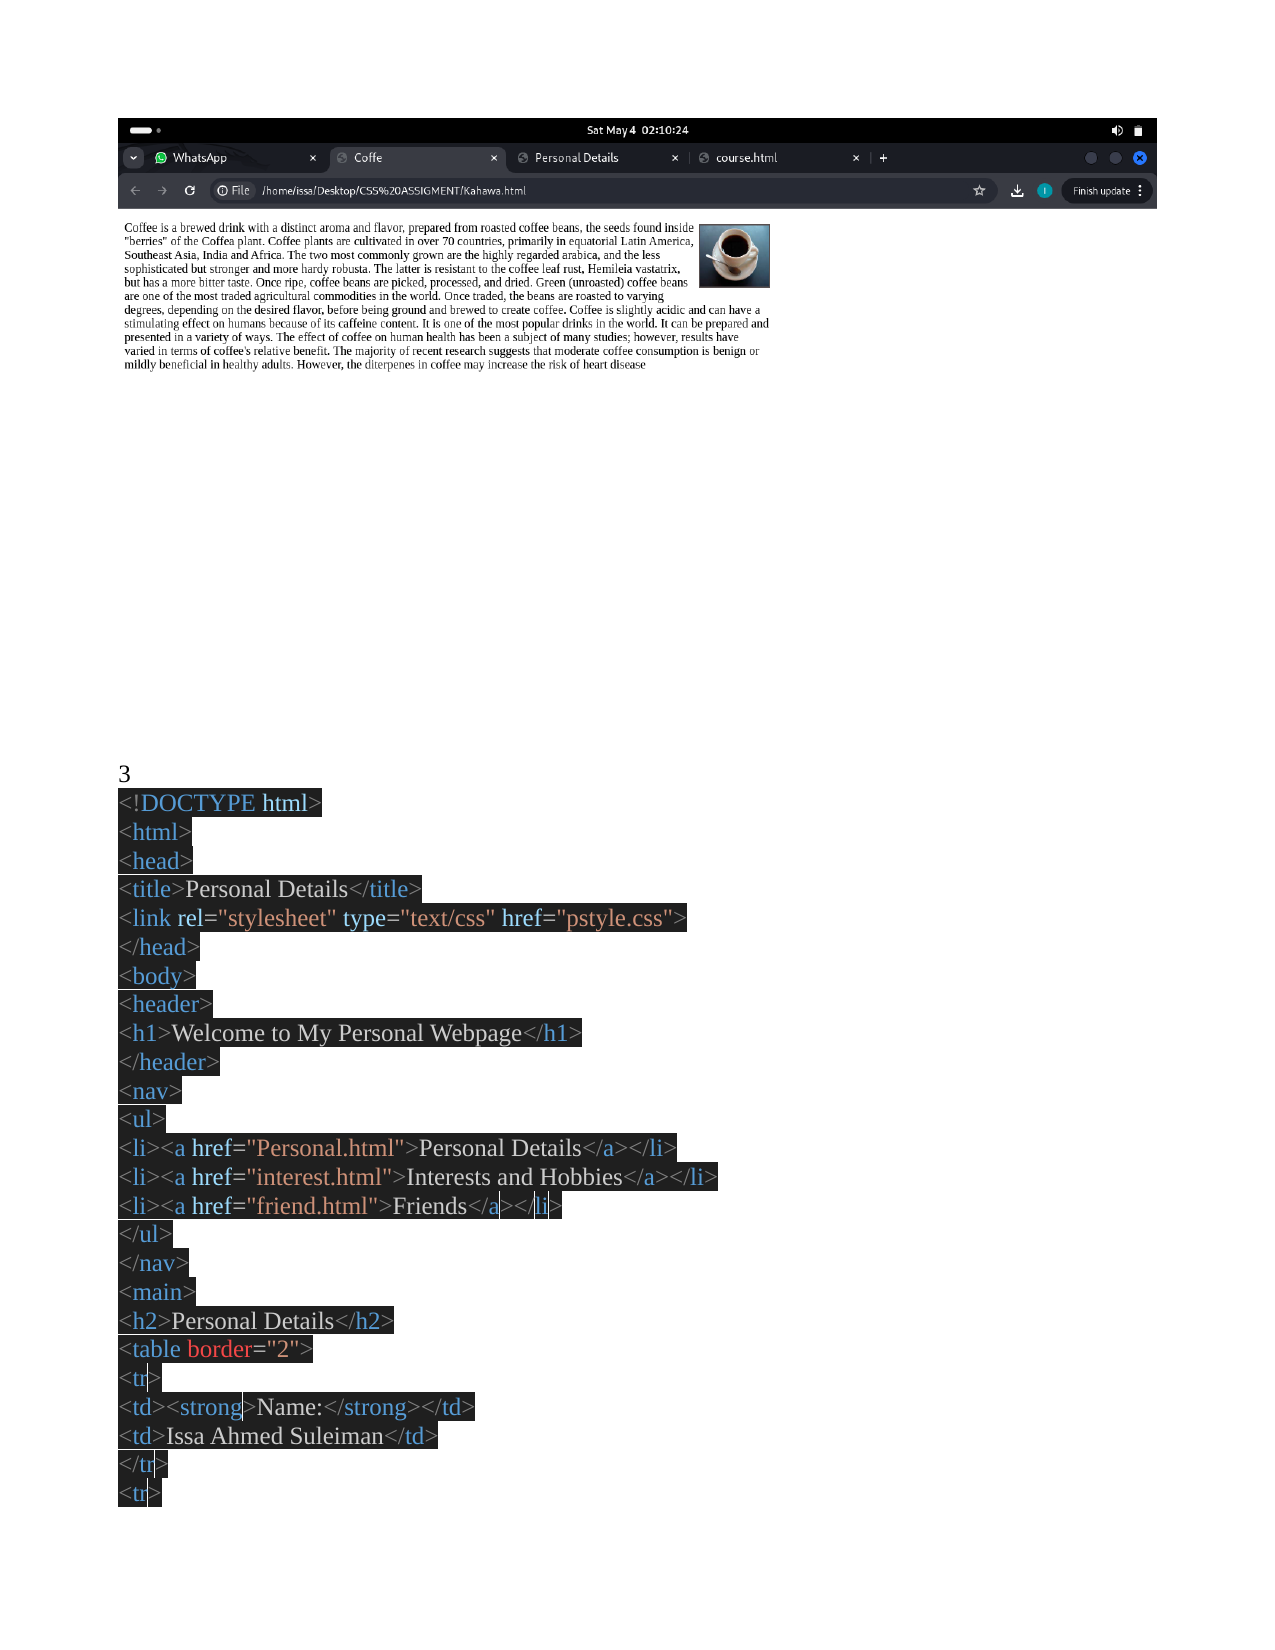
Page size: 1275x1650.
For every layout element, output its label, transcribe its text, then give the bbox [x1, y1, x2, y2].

text <td>Issa Ahmed Suleiman</td> [118, 1421, 1157, 1449]
text <head> [118, 846, 1157, 874]
text <link rel="stylesheet" type="text/css" href="pstyle.css"> [118, 903, 1157, 932]
text <nav> [118, 1076, 1157, 1104]
text <tr> [118, 1363, 1157, 1392]
text <tr> [118, 1478, 1157, 1507]
text </tr> [118, 1449, 1157, 1478]
text </header> [118, 1047, 1157, 1076]
text <h2>Personal Details</h2> [118, 1306, 1157, 1334]
text <header> [118, 989, 1157, 1018]
text <ul> [118, 1104, 1157, 1133]
text <main> [118, 1277, 1157, 1306]
text <td><strong>Name:</strong></td> [118, 1392, 1157, 1421]
text </ul> [118, 1219, 1157, 1248]
text <body> [118, 961, 1157, 989]
text 3 [118, 759, 1157, 788]
text </nav> [118, 1248, 1157, 1277]
text <html> [118, 817, 1157, 846]
picture [118, 118, 1157, 702]
text <li><a href="Personal.html">Personal Details</a></li> [118, 1133, 1157, 1162]
text <h1>Welcome to My Personal Webpage</h1> [118, 1018, 1157, 1047]
text <table border="2"> [118, 1334, 1157, 1363]
text <!DOCTYPE html> [118, 788, 1157, 817]
text <title>Personal Details</title> [118, 874, 1157, 903]
text <li><a href="friend.html">Friends</a></li> [118, 1191, 1157, 1219]
text <li><a href="interest.html">Interests and Hobbies</a></li> [118, 1162, 1157, 1191]
text </head> [118, 932, 1157, 961]
